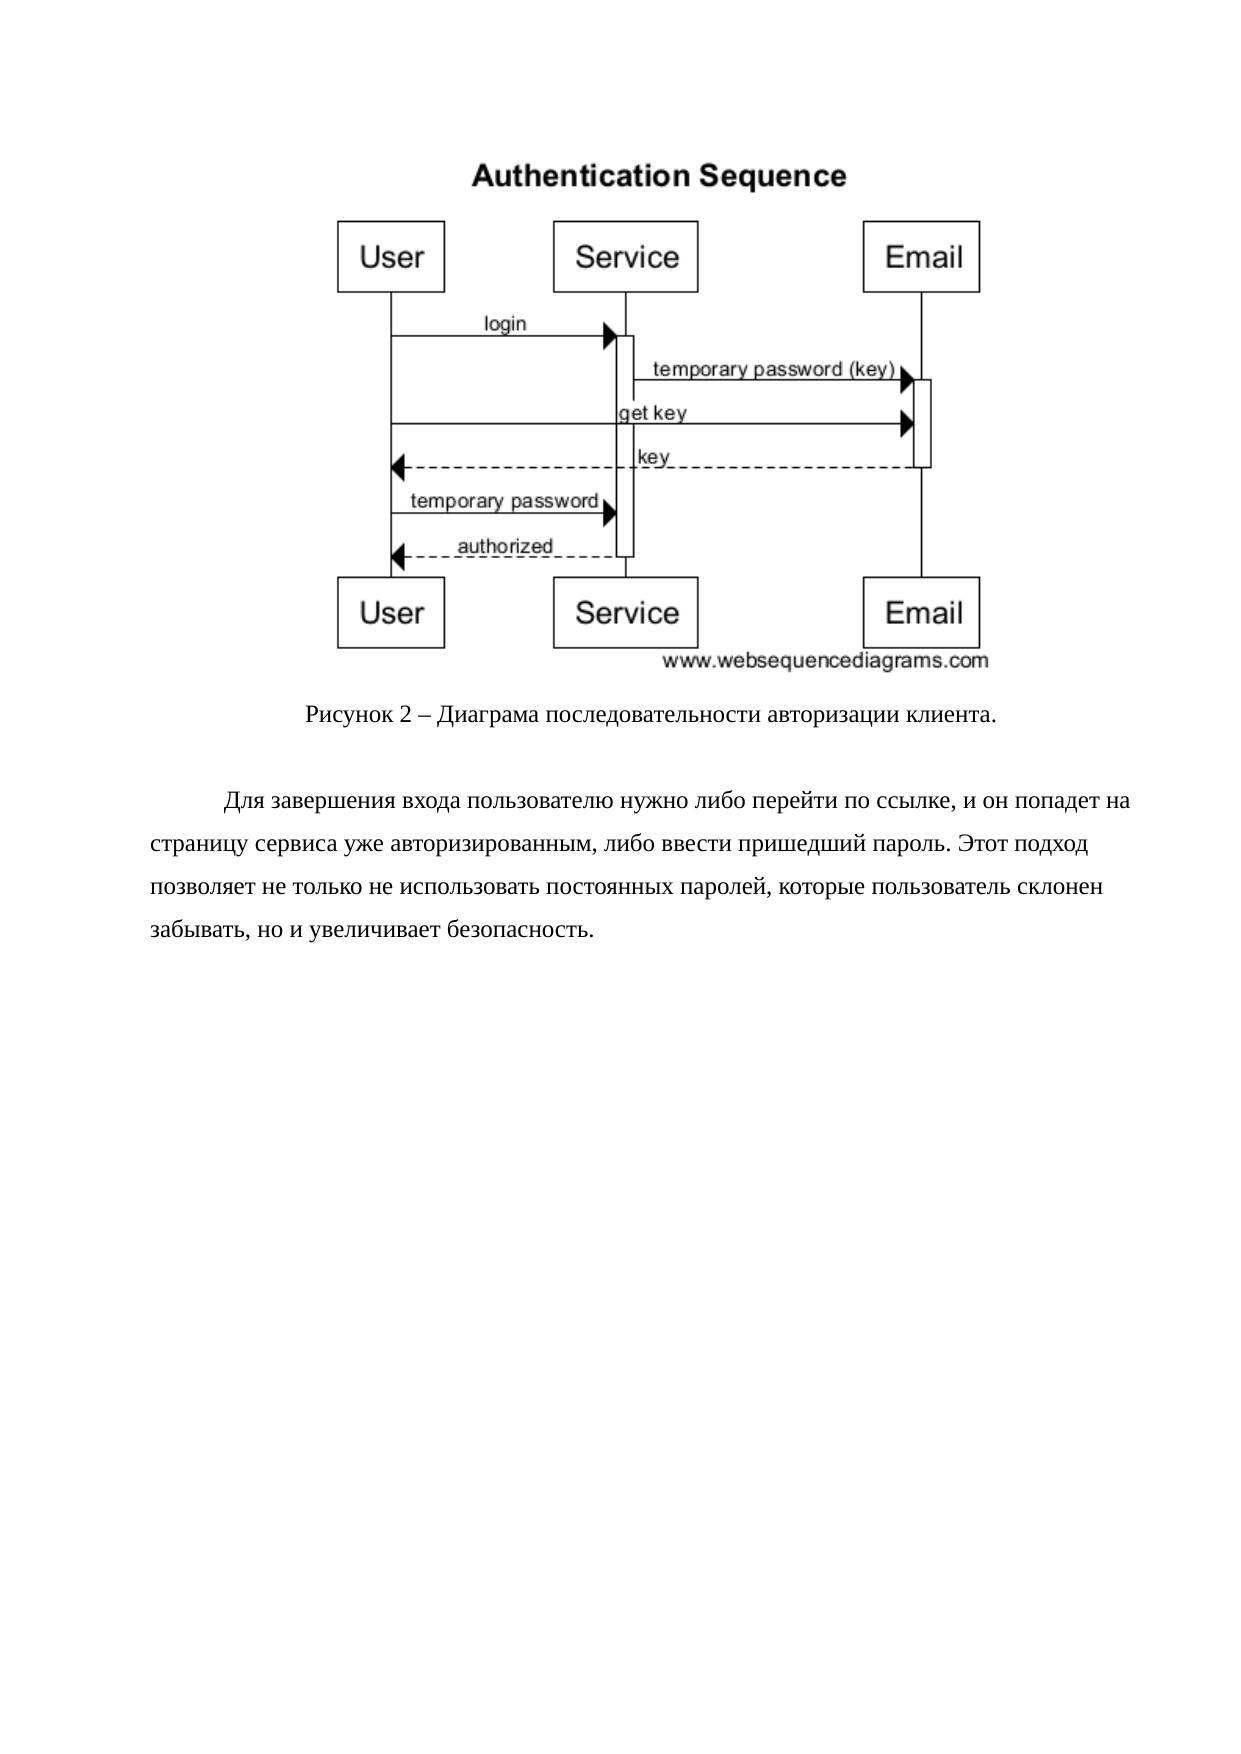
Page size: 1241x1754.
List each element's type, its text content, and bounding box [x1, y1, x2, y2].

text Рисунок 2 – Диаграма последовательности авторизации клиента. [150, 118, 1152, 728]
text Для завершения входа пользователю нужно либо перейти по ссылке, и он попадет на страницу сервиса уже авторизированным, либо ввести пришедший пароль. Этот подход позволяет не только не использовать постоянных паролей, которые пользователь склонен забывать, но и увеличивает безопасность. [150, 785, 1152, 943]
